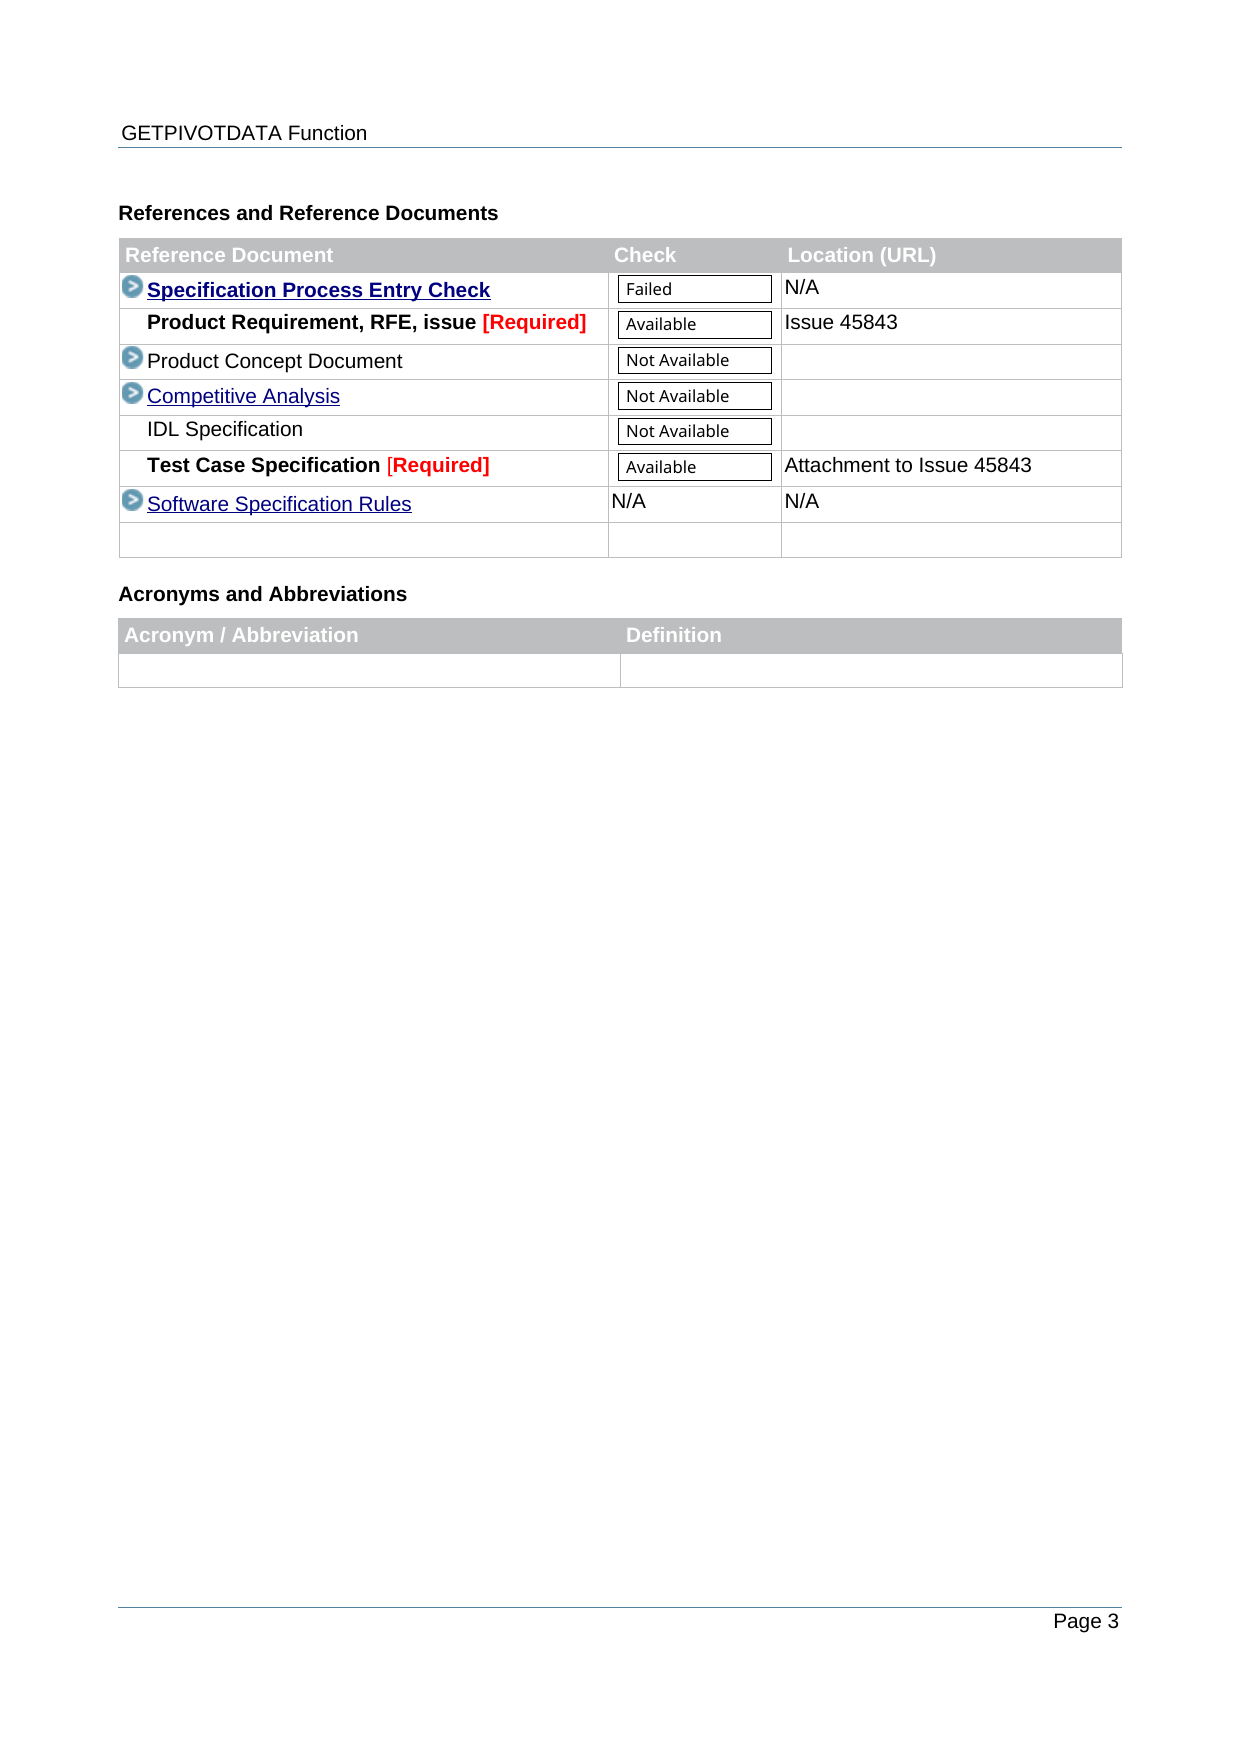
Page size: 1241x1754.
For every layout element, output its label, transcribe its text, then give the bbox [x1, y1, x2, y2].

table_cell [609, 451, 781, 486]
table_cell Test Case Specification [Required] [120, 451, 608, 486]
table_cell [609, 380, 781, 415]
table_cell <Please enter location here> [782, 416, 1121, 450]
table_cell N/A [782, 487, 1121, 522]
table_cell [609, 309, 781, 344]
picture [122, 489, 147, 511]
table_header Acronym / Abbreviation [118, 618, 620, 653]
table_cell [621, 654, 1122, 687]
table_cell [609, 523, 781, 557]
table_cell [119, 654, 620, 687]
subtitle Acronyms and Abbreviations [118, 582, 1122, 605]
table_cell <Please enter location here> [782, 380, 1121, 415]
table_header Definition [620, 618, 1122, 653]
table_cell Competitive Analysis [120, 380, 608, 415]
table_cell <Please enter location here> [782, 345, 1121, 379]
table_cell Product Requirement, RFE, issue [Required] [120, 309, 608, 344]
table_cell Issue 45843 [782, 309, 1121, 344]
picture [122, 382, 147, 404]
table_cell [609, 345, 781, 379]
table_cell [609, 416, 781, 450]
table_header Check [609, 238, 781, 273]
table_cell Software Specification Rules [120, 487, 608, 522]
picture [122, 346, 147, 369]
table_cell Specification Process Entry Check [120, 273, 608, 308]
table_header Reference Document [119, 238, 608, 273]
table_cell N/A [782, 273, 1121, 308]
table_cell Attachment to Issue 45843 [782, 451, 1121, 486]
table_cell Product Concept Document [120, 345, 608, 379]
table_cell <Other, e.g. references to related specs> [120, 523, 608, 557]
table_cell N/A [609, 487, 781, 522]
table_cell IDL Specification [120, 416, 608, 450]
table_header Location (URL) [782, 238, 1122, 273]
subtitle References and Reference Documents [118, 202, 1122, 225]
picture [122, 275, 147, 298]
table_cell [609, 273, 781, 308]
table_cell [782, 523, 1121, 557]
